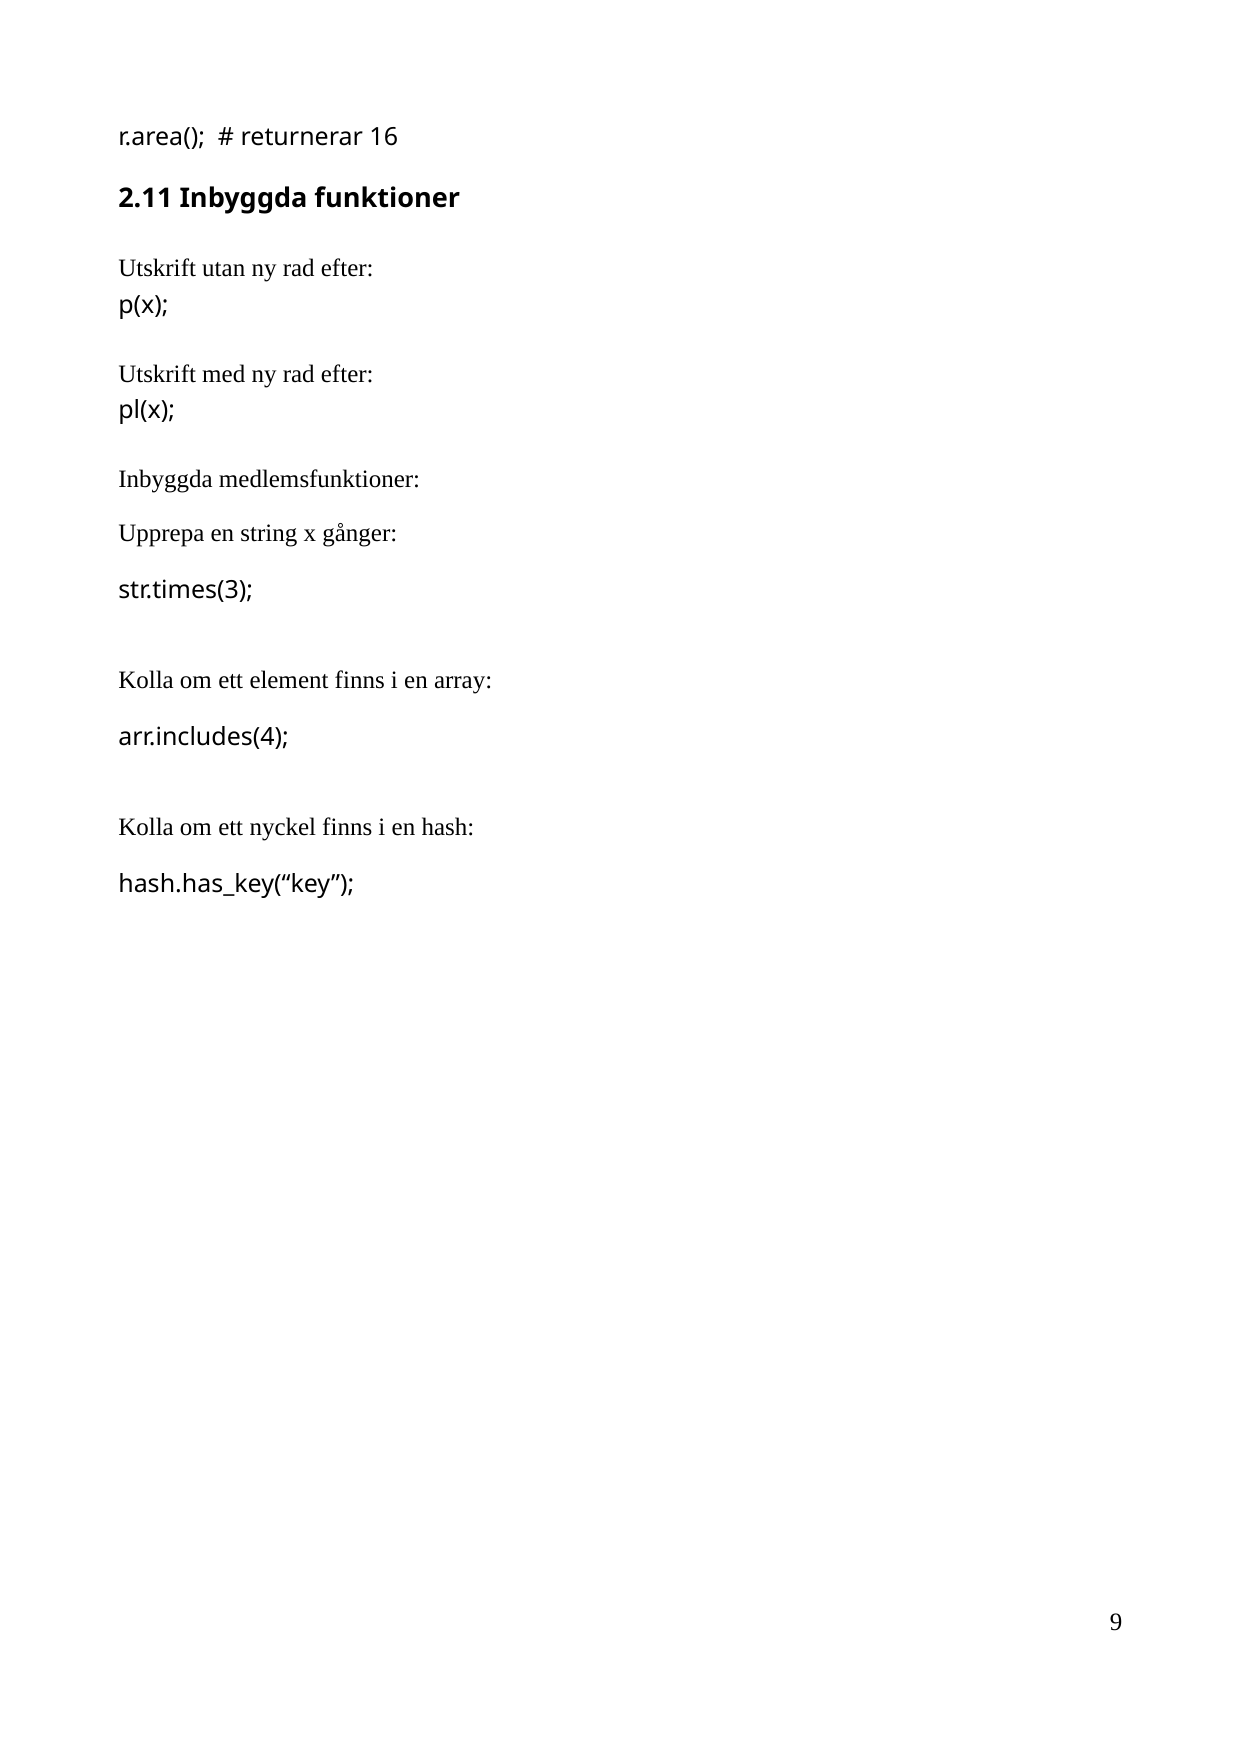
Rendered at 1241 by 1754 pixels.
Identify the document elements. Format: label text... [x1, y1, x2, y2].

text r.area(); # returnerar 16 [118, 118, 1122, 152]
subtitle 2.11 Inbyggda funktioner [118, 178, 1122, 215]
text Utskrift utan ny rad efter: [118, 253, 1122, 282]
text p(x); [118, 287, 1122, 321]
subtitle Upprepa en string x gånger: [118, 518, 1122, 547]
subtitle Kolla om ett nyckel finns i en hash: [118, 812, 1122, 840]
text Inbyggda medlemsfunktioner: [118, 464, 1122, 493]
subtitle str.times(3); [118, 572, 1122, 606]
subtitle Kolla om ett element finns i en array: [118, 665, 1122, 693]
subtitle hash.has_key(“key”); [118, 865, 1122, 899]
text Utskrift med ny rad efter: [118, 359, 1122, 387]
subtitle arr.includes(4); [118, 718, 1122, 753]
text pl(x); [118, 392, 1122, 426]
